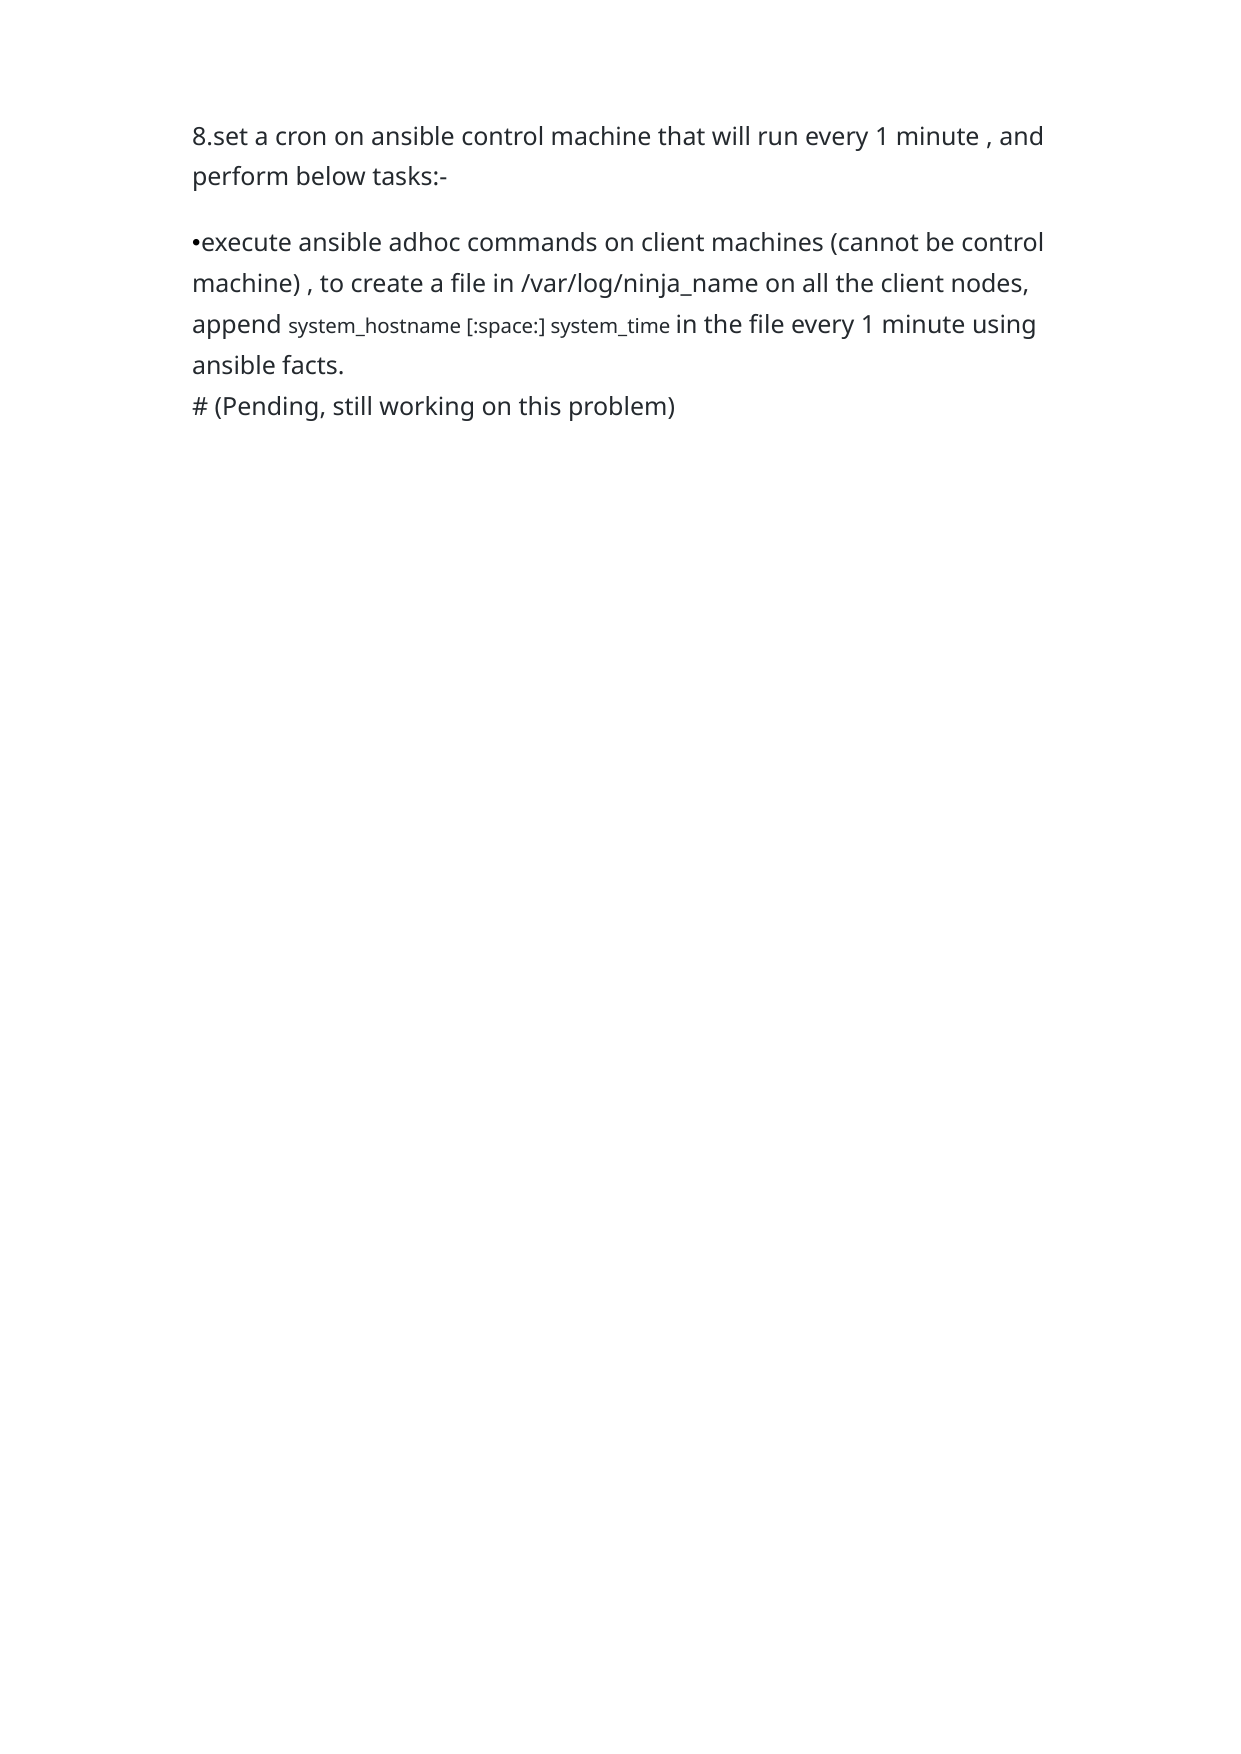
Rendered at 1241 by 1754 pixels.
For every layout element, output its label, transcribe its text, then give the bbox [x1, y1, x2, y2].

list # (Pending, still working on this problem) [118, 388, 1122, 422]
list execute ansible adhoc commands on client machines (cannot be control machine) , to create a file in /var/log/ninja_name on all the client nodes, append system_hostname [:space:] system_time in the file every 1 minute using ansible facts. [118, 225, 1122, 381]
list set a cron on ansible control machine that will run every 1 minute , and perform below tasks:- [118, 118, 1122, 193]
